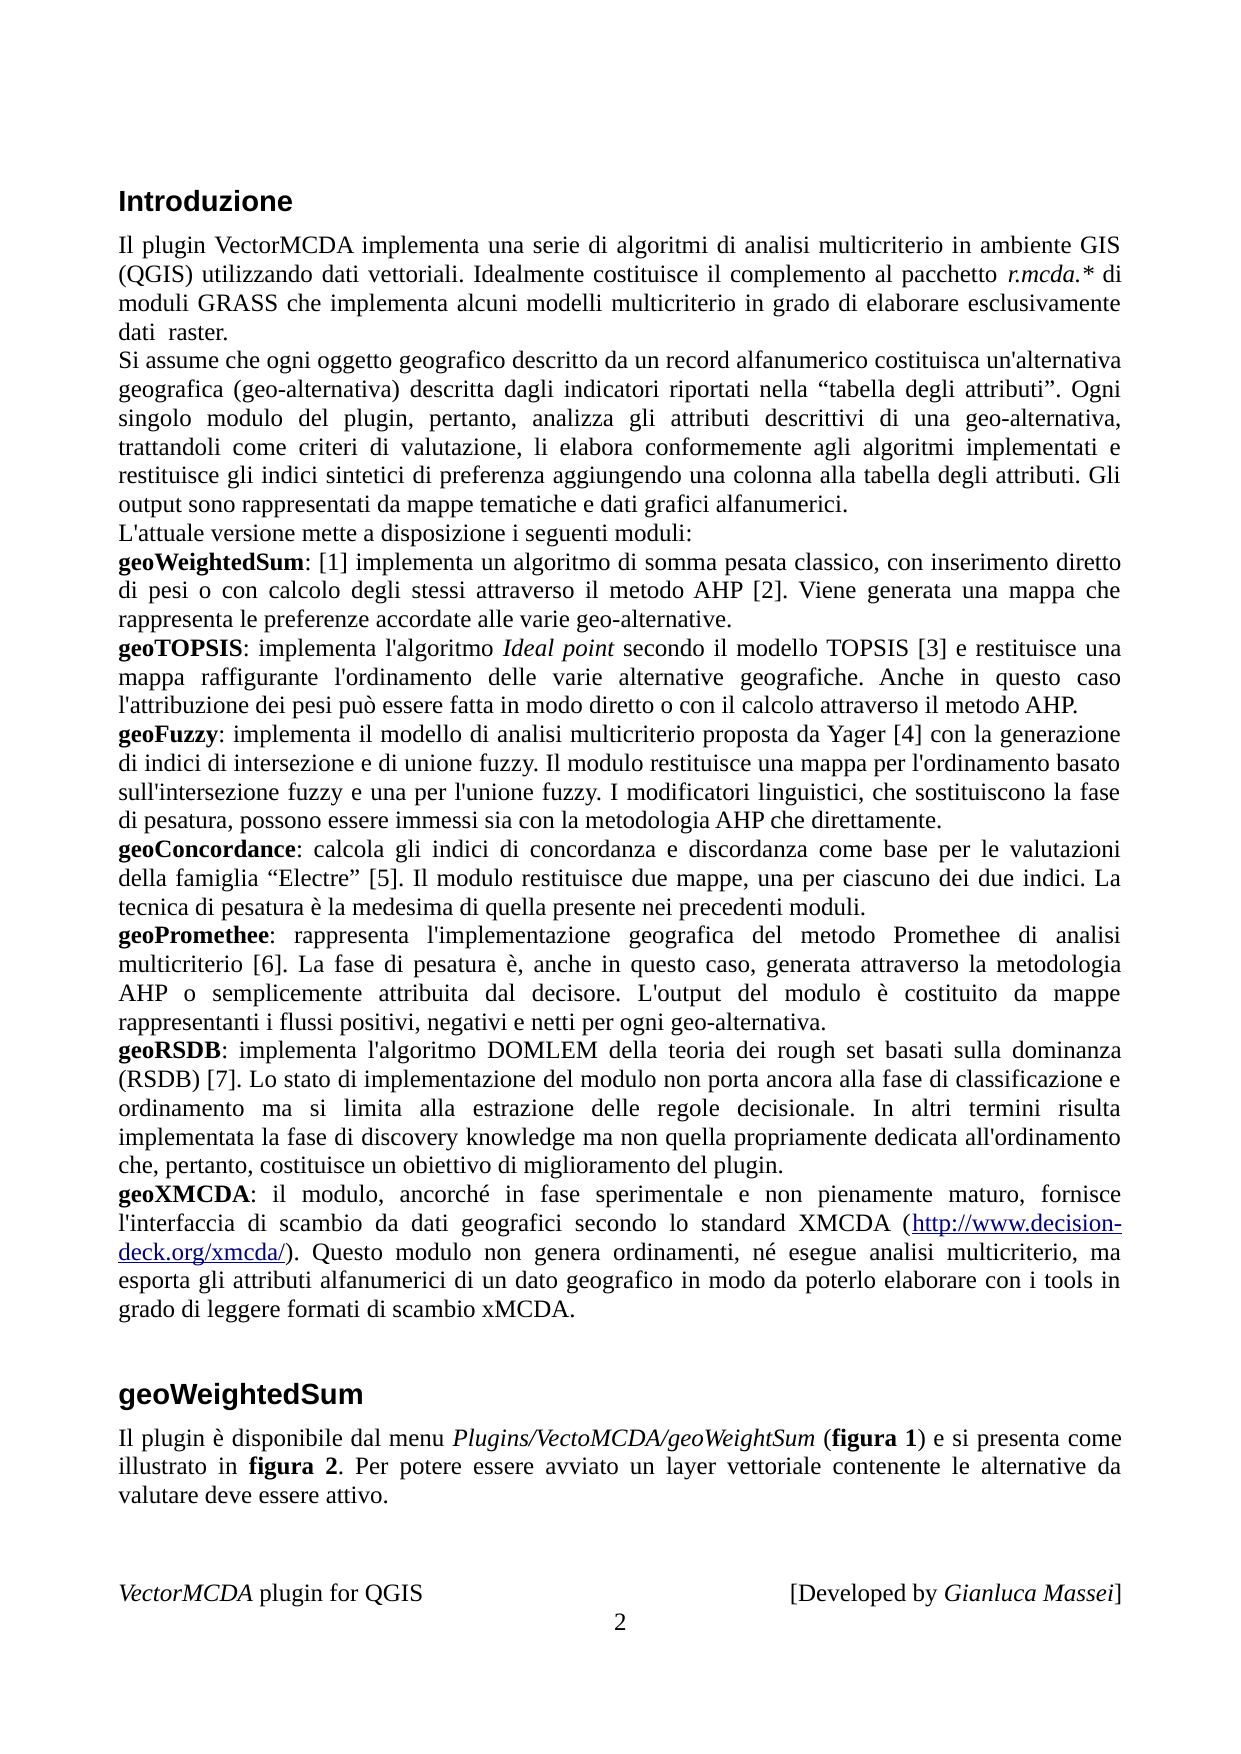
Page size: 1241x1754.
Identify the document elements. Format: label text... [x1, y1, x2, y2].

text geoConcordance: calcola gli indici di concordanza e discordanza come base per le valutazioni della famiglia “Electre” [5]. Il modulo restituisce due mappe, una per ciascuno dei due indici. La tecnica di pesatura è la medesima di quella presente nei precedenti moduli. [118, 834, 1122, 920]
text Si assume che ogni oggetto geografico descritto da un record alfanumerico costituisca un'alternativa geografica (geo-alternativa) descritta dagli indicatori riportati nella “tabella degli attributi”. Ogni singolo modulo del plugin, pertanto, analizza gli attributi descrittivi di una geo-alternativa, trattandoli come criteri di valutazione, li elabora conformemente agli algoritmi implementati e restituisce gli indici sintetici di preferenza aggiungendo una colonna alla tabella degli attributi. Gli output sono rappresentati da mappe tematiche e dati grafici alfanumerici. [118, 345, 1122, 518]
subtitle geoWeightedSum [118, 1377, 1122, 1410]
text geoWeightedSum: [1] implementa un algoritmo di somma pesata classico, con inserimento diretto di pesi o con calcolo degli stessi attraverso il metodo AHP [2]. Viene generata una mappa che rappresenta le preferenze accordate alle varie geo-alternative. [118, 547, 1122, 633]
text geoPromethee: rappresenta l'implementazione geografica del metodo Promethee di analisi multicriterio [6]. La fase di pesatura è, anche in questo caso, generata attraverso la metodologia AHP o semplicemente attribuita dal decisore. L'output del modulo è costituito da mappe rappresentanti i flussi positivi, negativi e netti per ogni geo-alternativa. [118, 920, 1122, 1035]
text geoRSDB: implementa l'algoritmo DOMLEM della teoria dei rough set basati sulla dominanza (RSDB) [7]. Lo stato di implementazione del modulo non porta ancora alla fase di classificazione e ordinamento ma si limita alla estrazione delle regole decisionale. In altri termini risulta implementata la fase di discovery knowledge ma non quella propriamente dedicata all'ordinamento che, pertanto, costituisce un obiettivo di miglioramento del plugin. [118, 1035, 1122, 1179]
text Il plugin VectorMCDA implementa una serie di algoritmi di analisi multicriterio in ambiente GIS (QGIS) utilizzando dati vettoriali. Idealmente costituisce il complemento al pacchetto r.mcda.* di moduli GRASS che implementa alcuni modelli multicriterio in grado di elaborare esclusivamente dati raster. [118, 230, 1122, 345]
subtitle Introduzione [118, 184, 1122, 218]
text Il plugin è disponibile dal menu Plugins/VectoMCDA/geoWeightSum (figura 1) e si presenta come illustrato in figura 2. Per potere essere avviato un layer vettoriale contenente le alternative da valutare deve essere attivo. [118, 1423, 1122, 1509]
text geoTOPSIS: implementa l'algoritmo Ideal point secondo il modello TOPSIS [3] e restituisce una mappa raffigurante l'ordinamento delle varie alternative geografiche. Anche in questo caso l'attribuzione dei pesi può essere fatta in modo diretto o con il calcolo attraverso il metodo AHP. [118, 633, 1122, 719]
text L'attuale versione mette a disposizione i seguenti moduli: [118, 518, 1122, 547]
text geoFuzzy: implementa il modello di analisi multicriterio proposta da Yager [4] con la generazione di indici di intersezione e di unione fuzzy. Il modulo restituisce una mappa per l'ordinamento basato sull'intersezione fuzzy e una per l'unione fuzzy. I modificatori linguistici, che sostituiscono la fase di pesatura, possono essere immessi sia con la metodologia AHP che direttamente. [118, 719, 1122, 834]
text geoXMCDA: il modulo, ancorché in fase sperimentale e non pienamente maturo, fornisce l'interfaccia di scambio da dati geografici secondo lo standard XMCDA (http://www.decision-deck.org/xmcda/). Questo modulo non genera ordinamenti, né esegue analisi multicriterio, ma esporta gli attributi alfanumerici di un dato geografico in modo da poterlo elaborare con i tools in grado di leggere formati di scambio xMCDA. [118, 1179, 1122, 1323]
